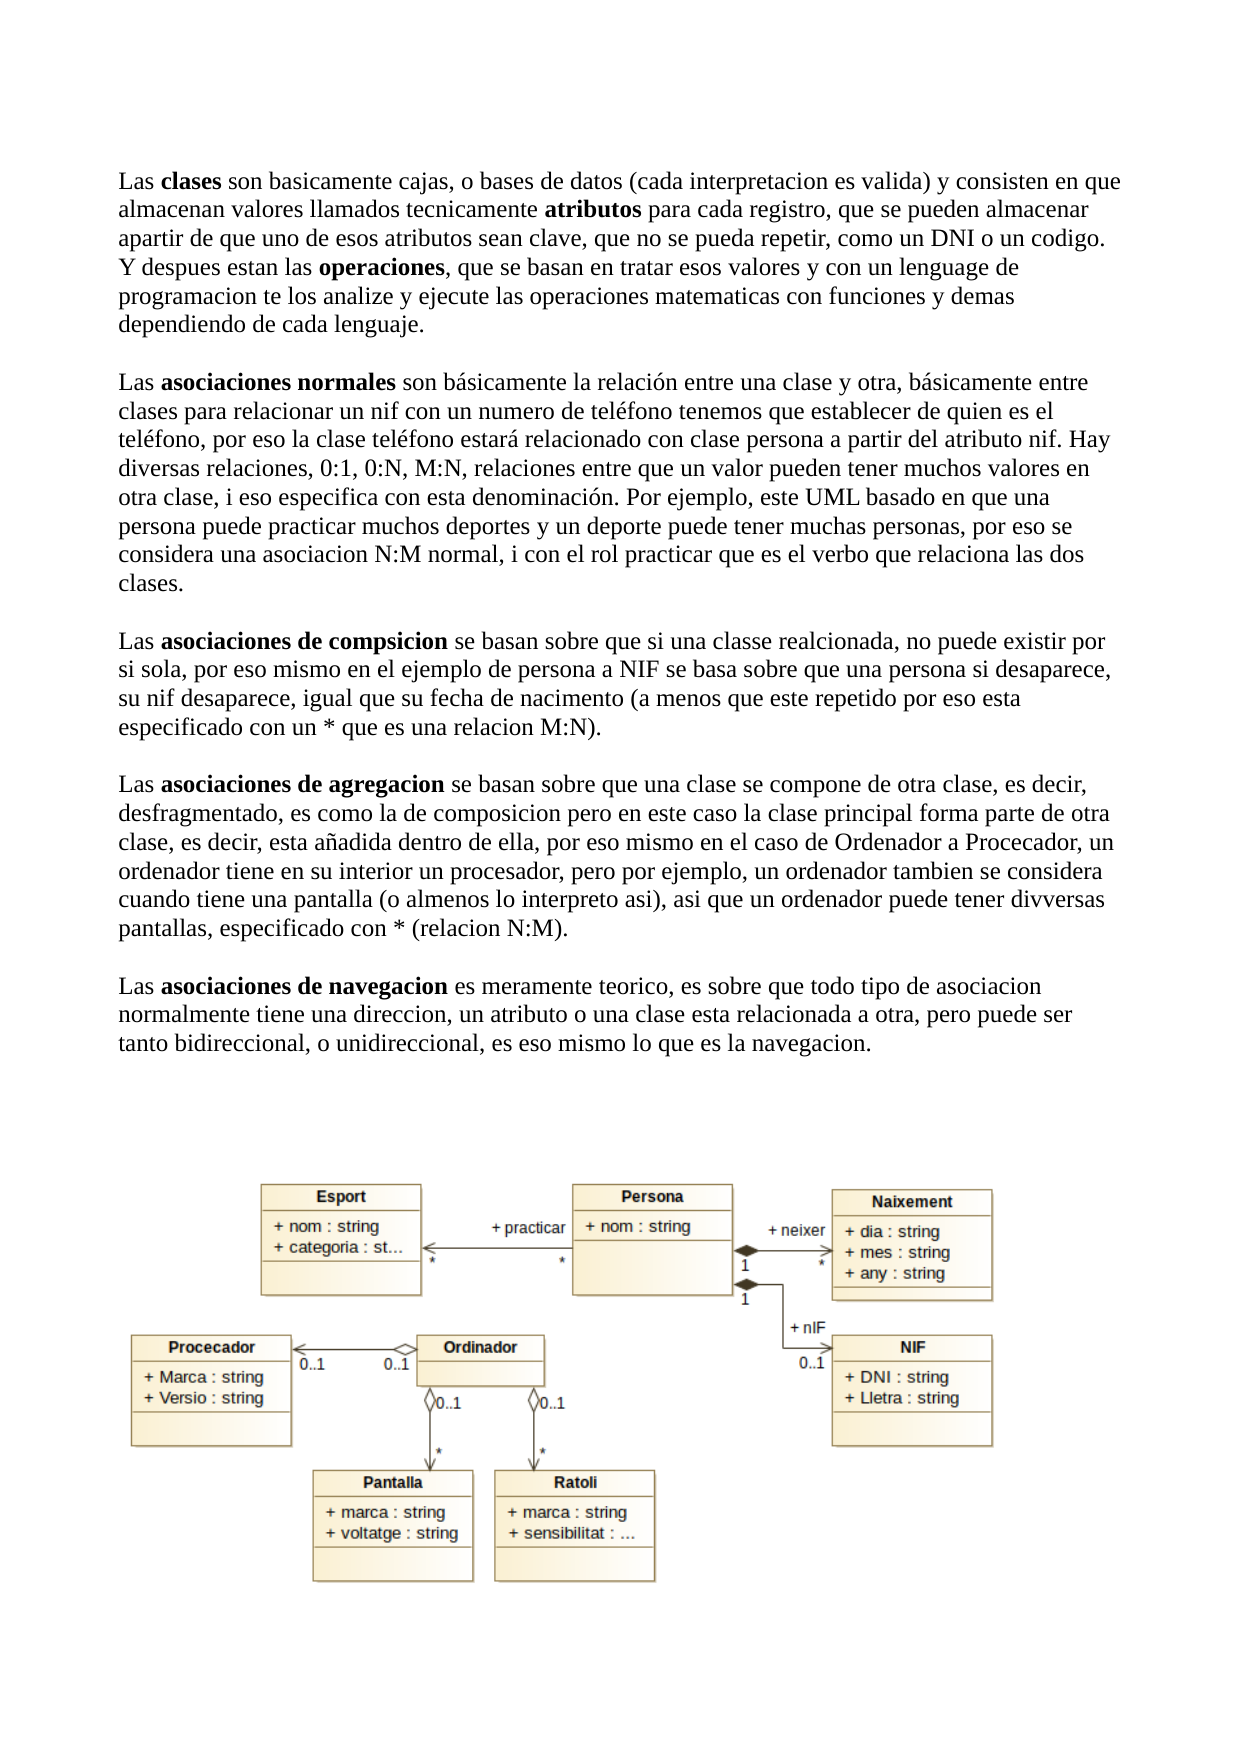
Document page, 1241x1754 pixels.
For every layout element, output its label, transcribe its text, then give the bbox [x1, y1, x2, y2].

text Las asociaciones normales son básicamente la relación entre una clase y otra, básicamente entre clases para relacionar un nif con un numero de teléfono tenemos que establecer de quien es el teléfono, por eso la clase teléfono estará relacionado con clase persona a partir del atributo nif. Hay diversas relaciones, 0:1, 0:N, M:N, relaciones entre que un valor pueden tener muchos valores en otra clase, i eso especifica con esta denominación. Por ejemplo, este UML basado en que una persona puede practicar muchos deportes y un deporte puede tener muchas personas, por eso se considera una asociacion N:M normal, i con el rol practicar que es el verbo que relaciona las dos clases. [118, 367, 1122, 597]
text Las asociaciones de navegacion es meramente teorico, es sobre que todo tipo de asociacion normalmente tiene una direccion, un atributo o una clase esta relacionada a otra, pero puede ser tanto bidireccional, o unidireccional, es eso mismo lo que es la navegacion. [118, 971, 1122, 1057]
text Las clases son basicamente cajas, o bases de datos (cada interpretacion es valida) y consisten en que almacenan valores llamados tecnicamente atributos para cada registro, que se pueden almacenar apartir de que uno de esos atributos sean clave, que no se pueda repetir, como un DNI o un codigo. Y despues estan las operaciones, que se basan en tratar esos valores y con un lenguage de programacion te los analize y ejecute las operaciones matematicas con funciones y demas dependiendo de cada lenguaje. [118, 166, 1122, 338]
text Las asociaciones de agregacion se basan sobre que una clase se compone de otra clase, es decir, desfragmentado, es como la de composicion pero en este caso la clase principal forma parte de otra clase, es decir, esta añadida dentro de ella, por eso mismo en el caso de Ordenador a Procecador, un ordenador tiene en su interior un procesador, pero por ejemplo, un ordenador tambien se considera cuando tiene una pantalla (o almenos lo interpreto asi), asi que un ordenador puede tener divversas pantallas, especificado con * (relacion N:M). [118, 769, 1122, 942]
picture [118, 1172, 1007, 1596]
text Las asociaciones de compsicion se basan sobre que si una classe realcionada, no puede existir por si sola, por eso mismo en el ejemplo de persona a NIF se basa sobre que una persona si desaparece, su nif desaparece, igual que su fecha de nacimento (a menos que este repetido por eso esta especificado con un * que es una relacion M:N). [118, 626, 1122, 741]
